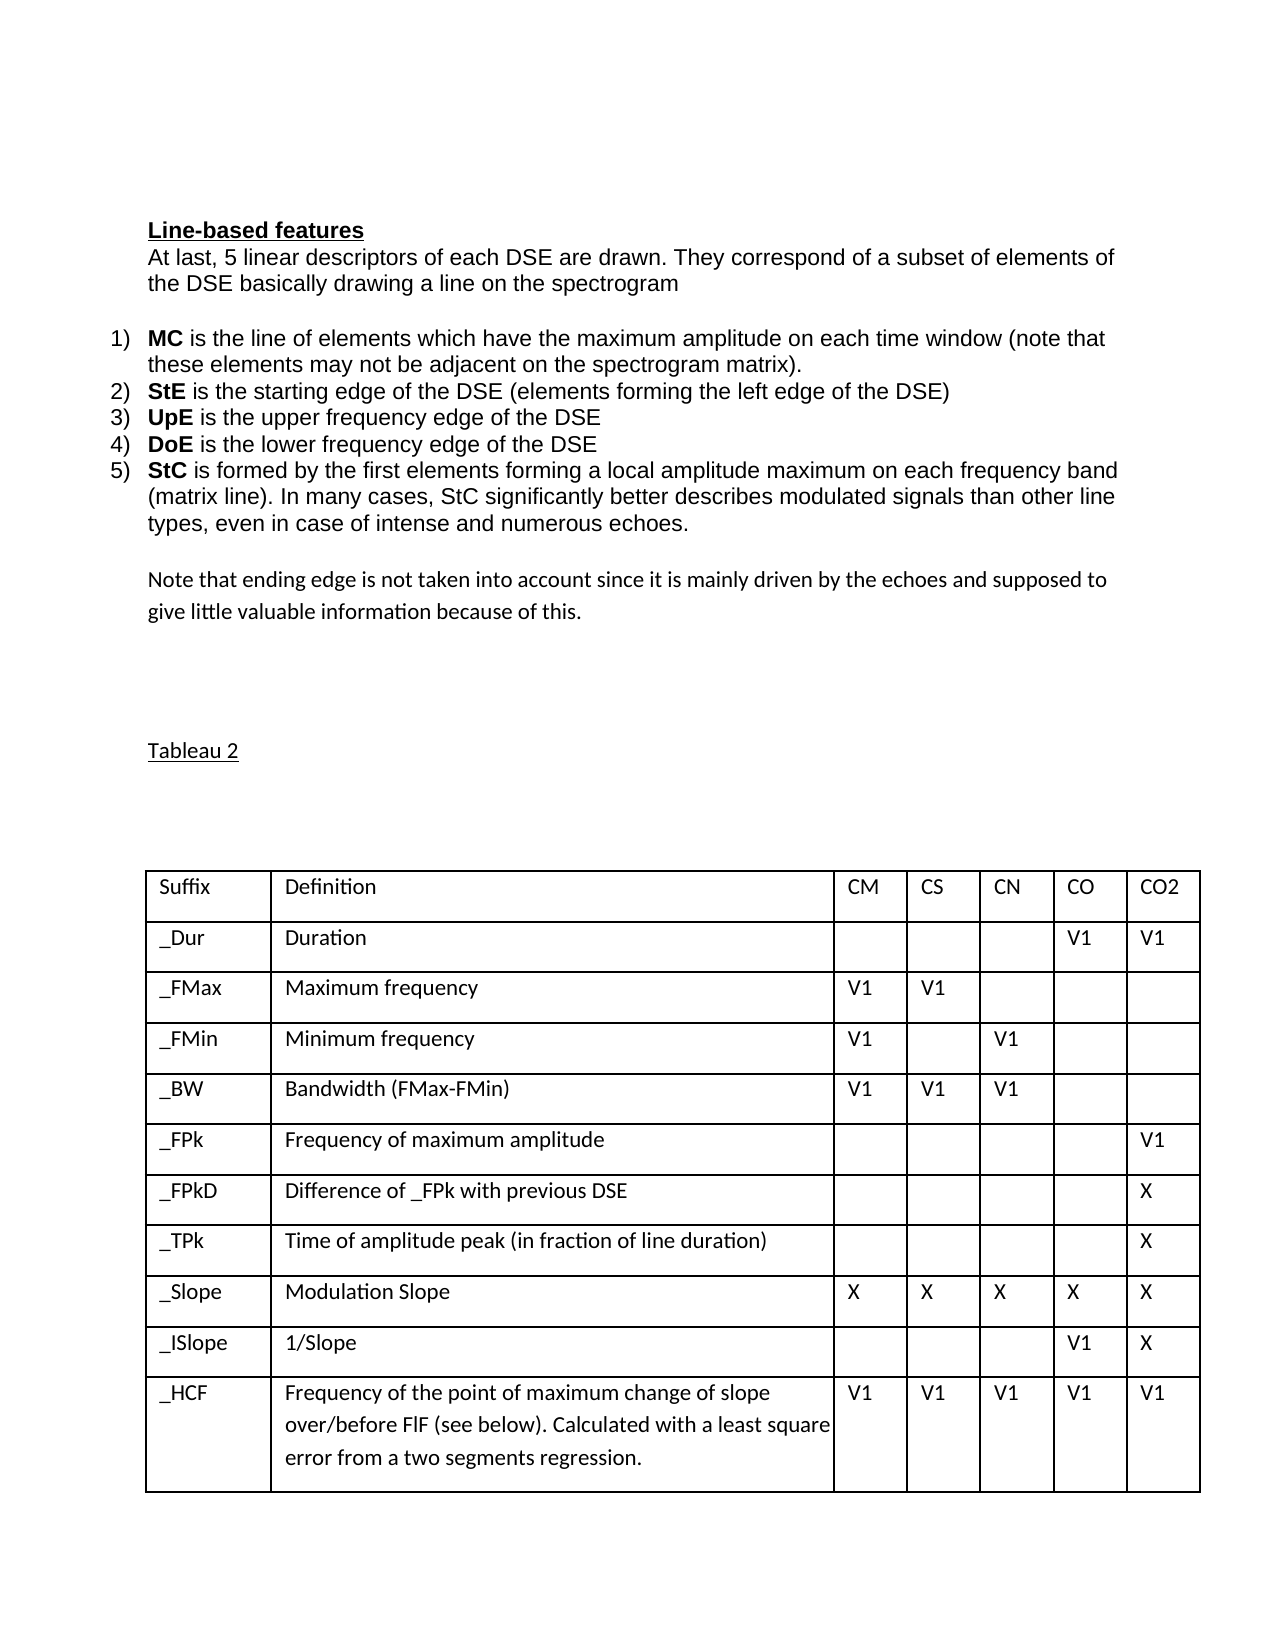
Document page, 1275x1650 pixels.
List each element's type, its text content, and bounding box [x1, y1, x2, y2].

table_header CS [908, 872, 979, 921]
table_cell 1/Slope [272, 1328, 833, 1376]
table_header CO2 [1128, 872, 1199, 921]
table_cell [908, 923, 979, 971]
table_cell V1 [1128, 923, 1199, 971]
table_cell V1 [835, 1024, 906, 1072]
table_cell [908, 1125, 979, 1174]
table_cell V1 [1055, 1328, 1126, 1376]
table_cell Frequency of the point of maximum change of slope over/before FlF (see below). Calculated with a least square error from a two segments regression. [272, 1378, 833, 1491]
table_cell [835, 1328, 906, 1376]
table_cell [981, 1328, 1053, 1376]
table_cell [835, 1226, 906, 1275]
table_cell X [1128, 1277, 1199, 1326]
table_cell V1 [1055, 1378, 1126, 1491]
table_cell X [1128, 1226, 1199, 1275]
table_cell [908, 1226, 979, 1275]
table_cell _FPk [147, 1125, 270, 1174]
text 4) DoE is the lower frequency edge of the DSE [110, 431, 1127, 457]
text 1) MC is the line of elements which have the maximum amplitude on each time window (note that these elements may not be adjacent on the spectrogram matrix). [110, 325, 1127, 378]
table_cell X [1055, 1277, 1126, 1326]
table_cell [1055, 1176, 1126, 1224]
table_cell [1128, 1075, 1199, 1123]
table_cell V1 [908, 973, 979, 1022]
table_cell Bandwidth (FMax-FMin) [272, 1075, 833, 1123]
table_cell [1055, 1024, 1126, 1072]
table_cell Difference of _FPk with previous DSE [272, 1176, 833, 1224]
text Line-based features [148, 217, 1127, 244]
table_cell _Slope [147, 1277, 270, 1326]
table_cell Frequency of maximum amplitude [272, 1125, 833, 1174]
table_cell [908, 1176, 979, 1224]
table_cell X [835, 1277, 906, 1326]
text Tableau 2 [148, 737, 1127, 765]
table_cell X [981, 1277, 1053, 1326]
table_cell _HCF [147, 1378, 270, 1491]
text At last, 5 linear descriptors of each DSE are drawn. They correspond of a subset of elements of the DSE basically drawing a line on the spectrogram [148, 244, 1127, 296]
table_cell _TPk [147, 1226, 270, 1275]
table_cell V1 [981, 1075, 1053, 1123]
table_cell V1 [835, 973, 906, 1022]
table_cell Time of amplitude peak (in fraction of line duration) [272, 1226, 833, 1275]
table_cell V1 [1128, 1125, 1199, 1174]
table_cell [1055, 973, 1126, 1022]
table_cell V1 [1128, 1378, 1199, 1491]
table_cell V1 [981, 1378, 1053, 1491]
table_cell Maximum frequency [272, 973, 833, 1022]
table_cell X [1128, 1176, 1199, 1224]
table_cell [1128, 973, 1199, 1022]
table_cell [1055, 1075, 1126, 1123]
table_cell _FMax [147, 973, 270, 1022]
table_cell [981, 923, 1053, 971]
table_cell [835, 1176, 906, 1224]
table_cell [981, 1226, 1053, 1275]
table_cell [981, 1176, 1053, 1224]
table_cell _FPkD [147, 1176, 270, 1224]
table_cell V1 [835, 1378, 906, 1491]
table_cell V1 [981, 1024, 1053, 1072]
text Note that ending edge is not taken into account since it is mainly driven by the echoes and supposed to give little valuable information because of this. [148, 565, 1127, 625]
table_cell _BW [147, 1075, 270, 1123]
table_cell Minimum frequency [272, 1024, 833, 1072]
table_cell _ISlope [147, 1328, 270, 1376]
table_cell _Dur [147, 923, 270, 971]
table_cell X [908, 1277, 979, 1326]
table_cell V1 [835, 1075, 906, 1123]
text 2) StE is the starting edge of the DSE (elements forming the left edge of the DSE) [110, 378, 1127, 404]
table_header Suffix [147, 872, 270, 921]
table_cell [908, 1328, 979, 1376]
table_cell _FMin [147, 1024, 270, 1072]
table_cell V1 [1055, 923, 1126, 971]
table_header CM [835, 872, 906, 921]
text 3) UpE is the upper frequency edge of the DSE [110, 404, 1127, 431]
table_cell [1055, 1125, 1126, 1174]
table_cell [1128, 1024, 1199, 1072]
table_cell [835, 1125, 906, 1174]
table_cell Duration [272, 923, 833, 971]
text 5) StC is formed by the first elements forming a local amplitude maximum on each frequency band (matrix line). In many cases, StC significantly better describes modulated signals than other line types, even in case of intense and numerous echoes. [110, 457, 1127, 536]
table_cell [835, 923, 906, 971]
table_cell [908, 1024, 979, 1072]
table_header CO [1055, 872, 1126, 921]
table_cell V1 [908, 1378, 979, 1491]
table_header CN [981, 872, 1053, 921]
table_cell Modulation Slope [272, 1277, 833, 1326]
table_cell [1055, 1226, 1126, 1275]
table_header Definition [272, 872, 833, 921]
table_cell [981, 1125, 1053, 1174]
table_cell [981, 973, 1053, 1022]
table_cell X [1128, 1328, 1199, 1376]
table_cell V1 [908, 1075, 979, 1123]
